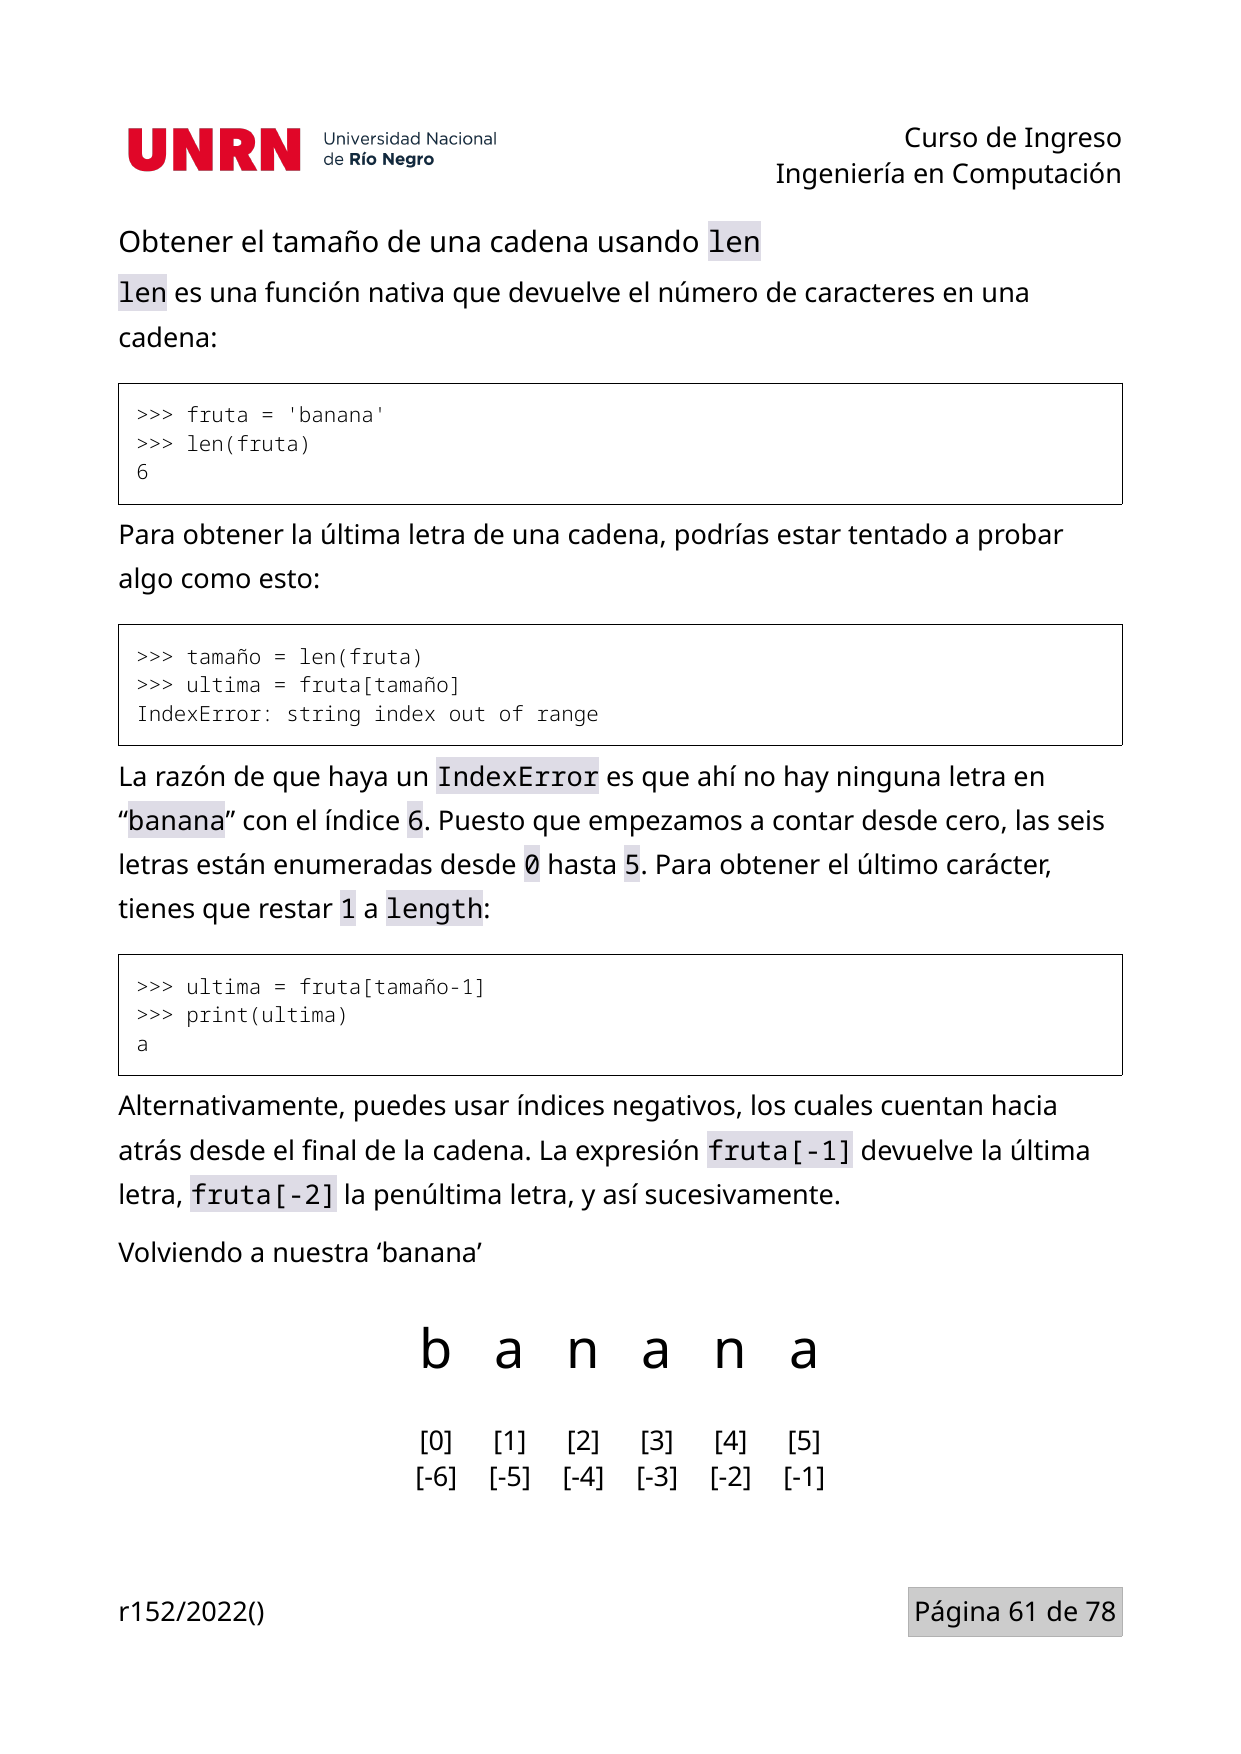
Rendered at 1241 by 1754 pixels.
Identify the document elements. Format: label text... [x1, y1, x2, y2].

subtitle Obtener el tamaño de una cadena usando len [118, 221, 708, 261]
text >>> tamaño = len(fruta) [119, 625, 1122, 653]
text >>> fruta = 'banana' [119, 384, 1122, 411]
text >>> ultima = fruta[tamaño] [119, 653, 1122, 681]
table_cell [620, 1384, 694, 1421]
table_cell [3] [620, 1421, 694, 1458]
table_header a [473, 1310, 546, 1384]
table_cell [694, 1384, 767, 1421]
table_cell [0] [399, 1421, 473, 1458]
table_header b [399, 1310, 473, 1384]
table_header n [694, 1310, 767, 1384]
table_cell [-4] [546, 1458, 620, 1495]
table_cell [1] [473, 1421, 546, 1458]
text 6 [119, 439, 1122, 504]
table_cell [546, 1384, 620, 1421]
table_cell [-2] [694, 1458, 767, 1495]
text Volviendo a nuestra ‘banana’ [118, 1234, 1122, 1271]
text a [119, 1011, 1122, 1075]
table_header a [767, 1310, 841, 1384]
text Alternativamente, puedes usar índices negativos, los cuales cuentan hacia atrás desde el final de la cadena. La expresión fruta[-1] devuelve la última letra, fruta[-2] la penúltima letra, y así sucesivamente. [118, 1087, 1122, 1212]
text >>> ultima = fruta[tamaño-1] [119, 955, 1122, 983]
text IndexError: string index out of range [119, 681, 1122, 745]
table_cell [2] [546, 1421, 620, 1458]
table_cell [-6] [399, 1458, 473, 1495]
text Para obtener la última letra de una cadena, podrías estar tentado a probar algo como esto: [118, 515, 1122, 596]
picture [118, 118, 505, 180]
table_cell [-1] [767, 1458, 841, 1495]
table_cell [4] [694, 1421, 767, 1458]
text >>> print(ultima) [119, 983, 1122, 1011]
text len es una función nativa que devuelve el número de caracteres en una cadena: [118, 274, 1122, 355]
table_cell [-5] [473, 1458, 546, 1495]
table_header n [546, 1310, 620, 1384]
table_cell [5] [767, 1421, 841, 1458]
table_cell [767, 1384, 841, 1421]
subtitle Obtener el tamaño de una cadena usando len [761, 221, 1122, 261]
text La razón de que haya un IndexError es que ahí no hay ninguna letra en “banana” con el índice 6. Puesto que empezamos a contar desde cero, las seis letras están enumeradas desde 0 hasta 5. Para obtener el último carácter, tienes que restar 1 a length: [118, 757, 1122, 926]
text >>> len(fruta) [119, 411, 1122, 439]
table_cell [473, 1384, 546, 1421]
table_cell [-3] [620, 1458, 694, 1495]
table_header a [620, 1310, 694, 1384]
table_cell [399, 1384, 473, 1421]
